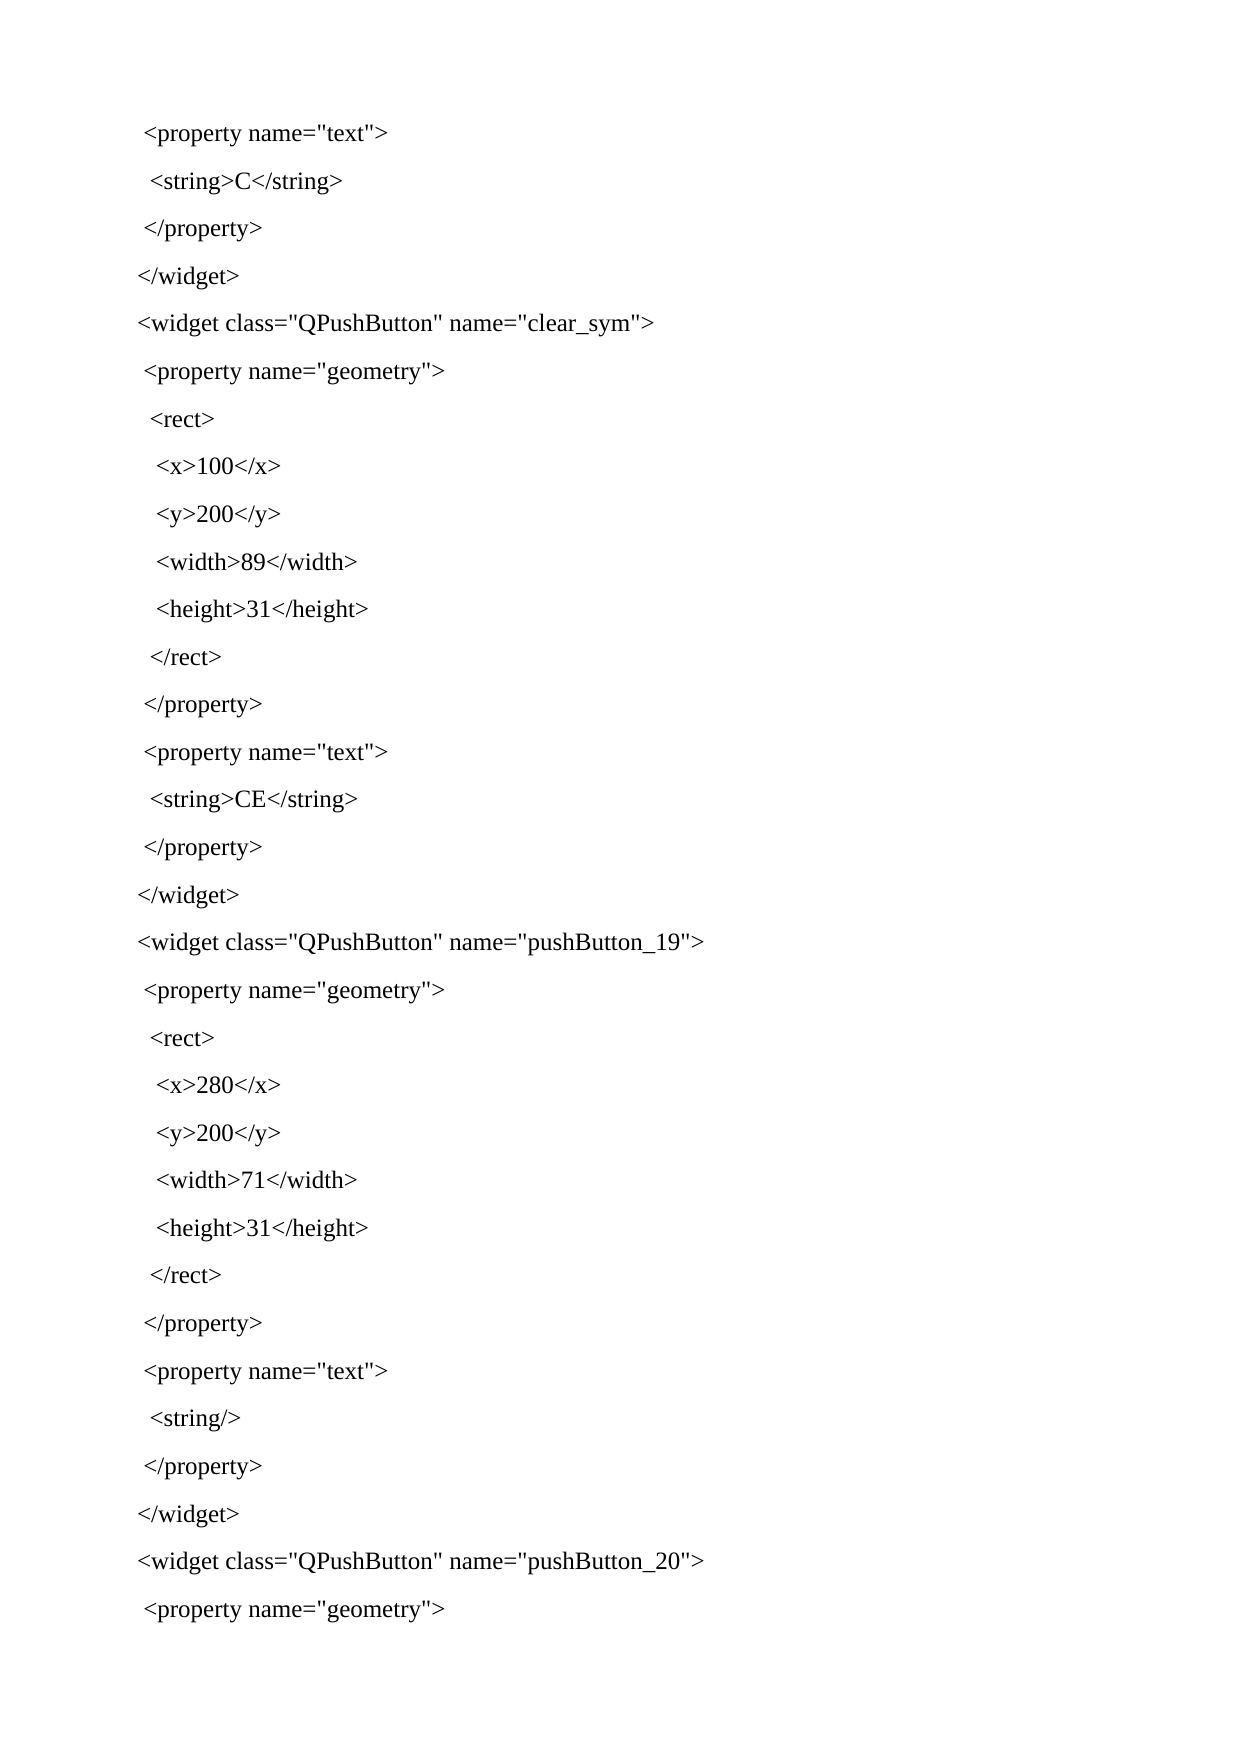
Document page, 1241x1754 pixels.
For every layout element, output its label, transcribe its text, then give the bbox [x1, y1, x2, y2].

text <string>CE</string> [118, 784, 1122, 813]
text <property name="text"> [118, 1356, 1122, 1384]
text <width>71</width> [118, 1165, 1122, 1194]
text <widget class="QPushButton" name="pushButton_20"> [118, 1546, 1122, 1575]
text <property name="geometry"> [118, 975, 1122, 1004]
text </property> [118, 1308, 1122, 1337]
text <height>31</height> [118, 594, 1122, 623]
text <x>100</x> [118, 451, 1122, 480]
text </rect> [118, 1261, 1122, 1289]
text </property> [118, 832, 1122, 861]
text <x>280</x> [118, 1070, 1122, 1099]
text </widget> [118, 880, 1122, 908]
text </widget> [118, 1499, 1122, 1527]
text <property name="text"> [118, 118, 1122, 147]
text <y>200</y> [118, 499, 1122, 528]
text </property> [118, 213, 1122, 242]
text <rect> [118, 404, 1122, 432]
text </widget> [118, 261, 1122, 290]
text </property> [118, 689, 1122, 718]
text <widget class="QPushButton" name="pushButton_19"> [118, 927, 1122, 956]
text <string>C</string> [118, 166, 1122, 194]
text <string/> [118, 1403, 1122, 1432]
text </rect> [118, 642, 1122, 671]
text <property name="geometry"> [118, 356, 1122, 385]
text <widget class="QPushButton" name="clear_sym"> [118, 308, 1122, 337]
text <property name="geometry"> [118, 1594, 1122, 1623]
text <width>89</width> [118, 547, 1122, 575]
text <height>31</height> [118, 1213, 1122, 1242]
text </property> [118, 1451, 1122, 1480]
text <property name="text"> [118, 737, 1122, 766]
text <rect> [118, 1023, 1122, 1051]
text <y>200</y> [118, 1118, 1122, 1147]
